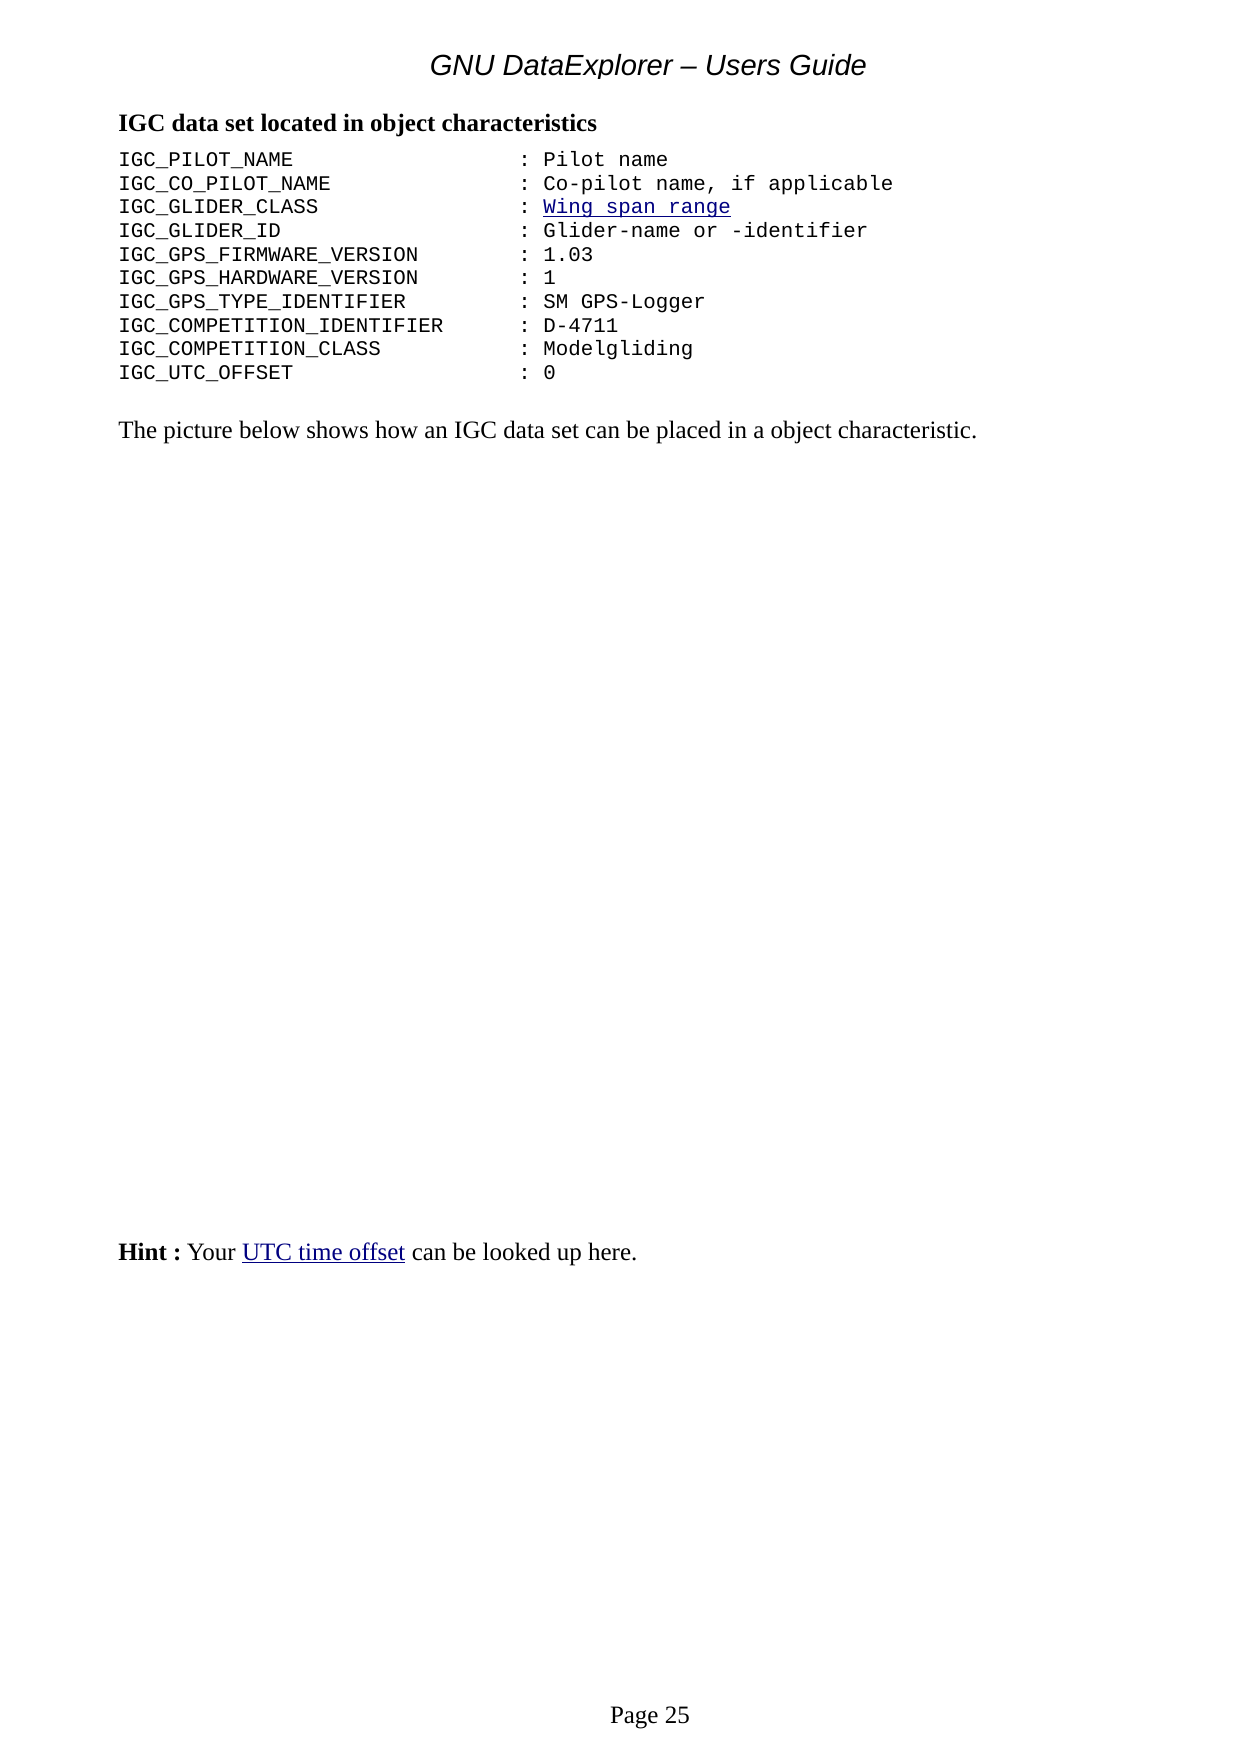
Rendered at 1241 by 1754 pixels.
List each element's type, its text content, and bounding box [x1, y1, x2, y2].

text IGC_GPS_FIRMWARE_VERSION : 1.03 [118, 244, 1181, 267]
text IGC_COMPETITION_IDENTIFIER : D-4711 [118, 314, 1181, 338]
text IGC_PILOT_NAME : Pilot name [118, 149, 1181, 173]
text The picture below shows how an IGC data set can be placed in a object characteristic. [118, 415, 1181, 444]
text Hint : Your UTC time offset can be looked up here. [118, 1237, 1181, 1266]
text IGC_GLIDER_ID : Glider-name or -identifier [118, 220, 1181, 244]
text IGC_COMPETITION_CLASS : Modelgliding [118, 338, 1181, 362]
text IGC_CO_PILOT_NAME : Co-pilot name, if applicable [118, 173, 1181, 196]
text IGC_UTC_OFFSET : 0 [118, 362, 1181, 386]
text IGC_GLIDER_CLASS : Wing span range [118, 196, 1181, 220]
text IGC_GPS_HARDWARE_VERSION : 1 [118, 267, 1181, 291]
text IGC_GPS_TYPE_IDENTIFIER : SM GPS-Logger [118, 291, 1181, 314]
text IGC data set located in object characteristics [118, 108, 1181, 137]
